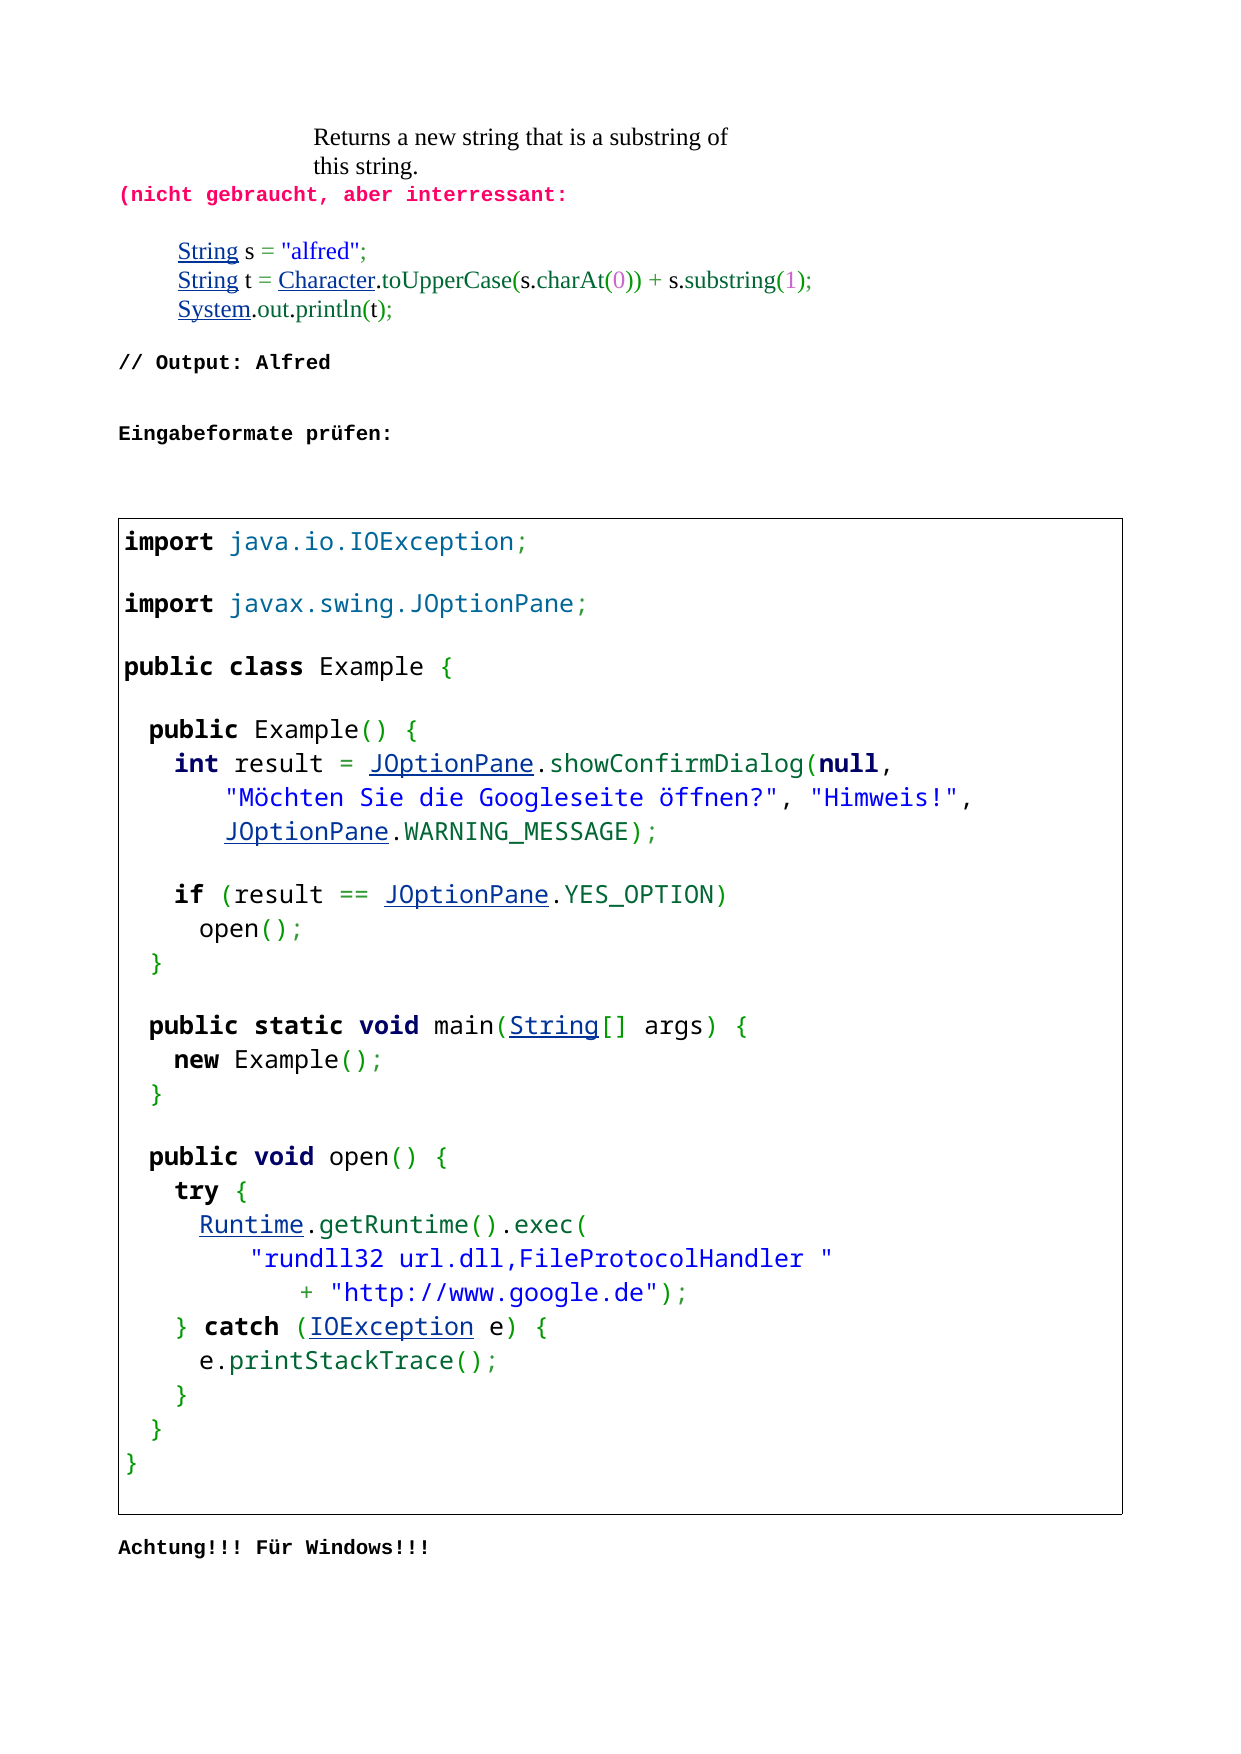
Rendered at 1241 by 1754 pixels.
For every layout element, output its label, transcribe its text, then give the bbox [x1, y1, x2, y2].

text (nicht gebraucht, aber interressant: [118, 184, 1122, 207]
text // Output: Alfred [118, 352, 1122, 376]
text Achtung!!! Für Windows!!! [118, 1537, 1122, 1561]
table_header Returns a new string that is a substring of this string. [309, 118, 759, 184]
table_header [118, 118, 309, 184]
text String s = "alfred"; String t = Character.toUpperCase(s.charAt(0)) + s.substring(1); System.out.println(t); [177, 207, 1063, 322]
table_header import java.io.IOException; import javax.swing.JOptionPane; public class Example { public Example() { int result = JOptionPane.showConfirmDialog(null, "Möchten Sie die Googleseite öffnen?", "Himweis!", JOptionPane.WARNING_MESSAGE); if (result == JOptionPane.YES_OPTION) open(); } public static void main(String[] args) { new Example(); } public void open() { try { Runtime.getRuntime().exec( "rundll32 url.dll,FileProtocolHandler " + "http://www.google.de"); } catch (IOException e) { e.printStackTrace(); } } } [119, 519, 1122, 1514]
text Eingabeformate prüfen: [118, 423, 1122, 446]
